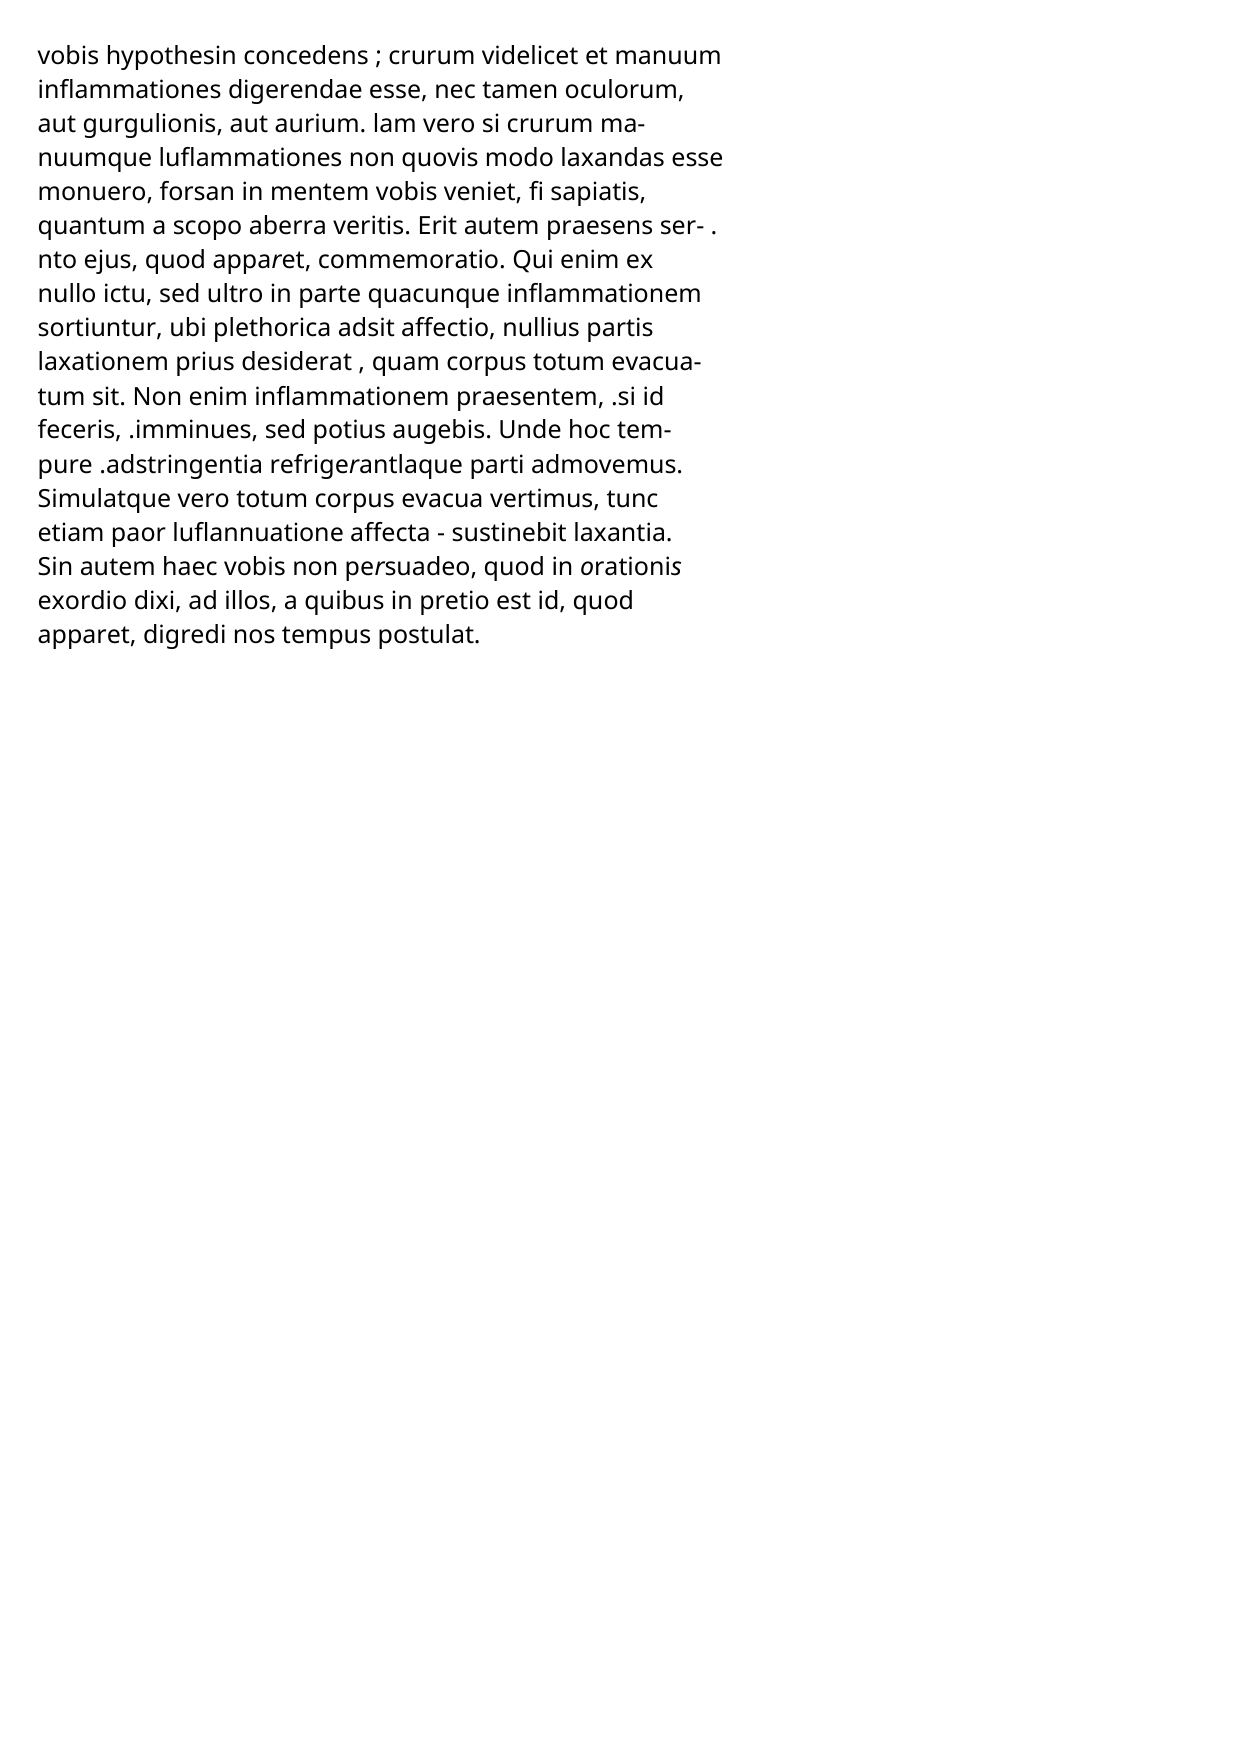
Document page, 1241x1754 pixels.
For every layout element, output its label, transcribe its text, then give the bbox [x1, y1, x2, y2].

text vobis hypothesin concedens ; crurum videlicet et manuum inflammationes digerendae esse, nec tamen oculorum, aut gurgulionis, aut aurium. lam vero si crurum ma- nuumque luflammationes non quovis modo laxandas esse monuero, forsan in mentem vobis veniet, fi sapiatis, quantum a scopo aberra veritis. Erit autem praesens ser- . nto ejus, quod apparet, commemoratio. Qui enim ex nullo ictu, sed ultro in parte quacunque inflammationem sortiuntur, ubi plethorica adsit affectio, nullius partis laxationem prius desiderat , quam corpus totum evacua- tum sit. Non enim inflammationem praesentem, .si id feceris, .imminues, sed potius augebis. Unde hoc tem- pure .adstringentia refrigerantlaque parti admovemus. Simulatque vero totum corpus evacua vertimus, tunc etiam paor luflannuatione affecta - sustinebit laxantia. Sin autem haec vobis non persuadeo, quod in orationis exordio dixi, ad illos, a quibus in pretio est id, quod apparet, digredi nos tempus postulat. [37, 37, 1203, 651]
